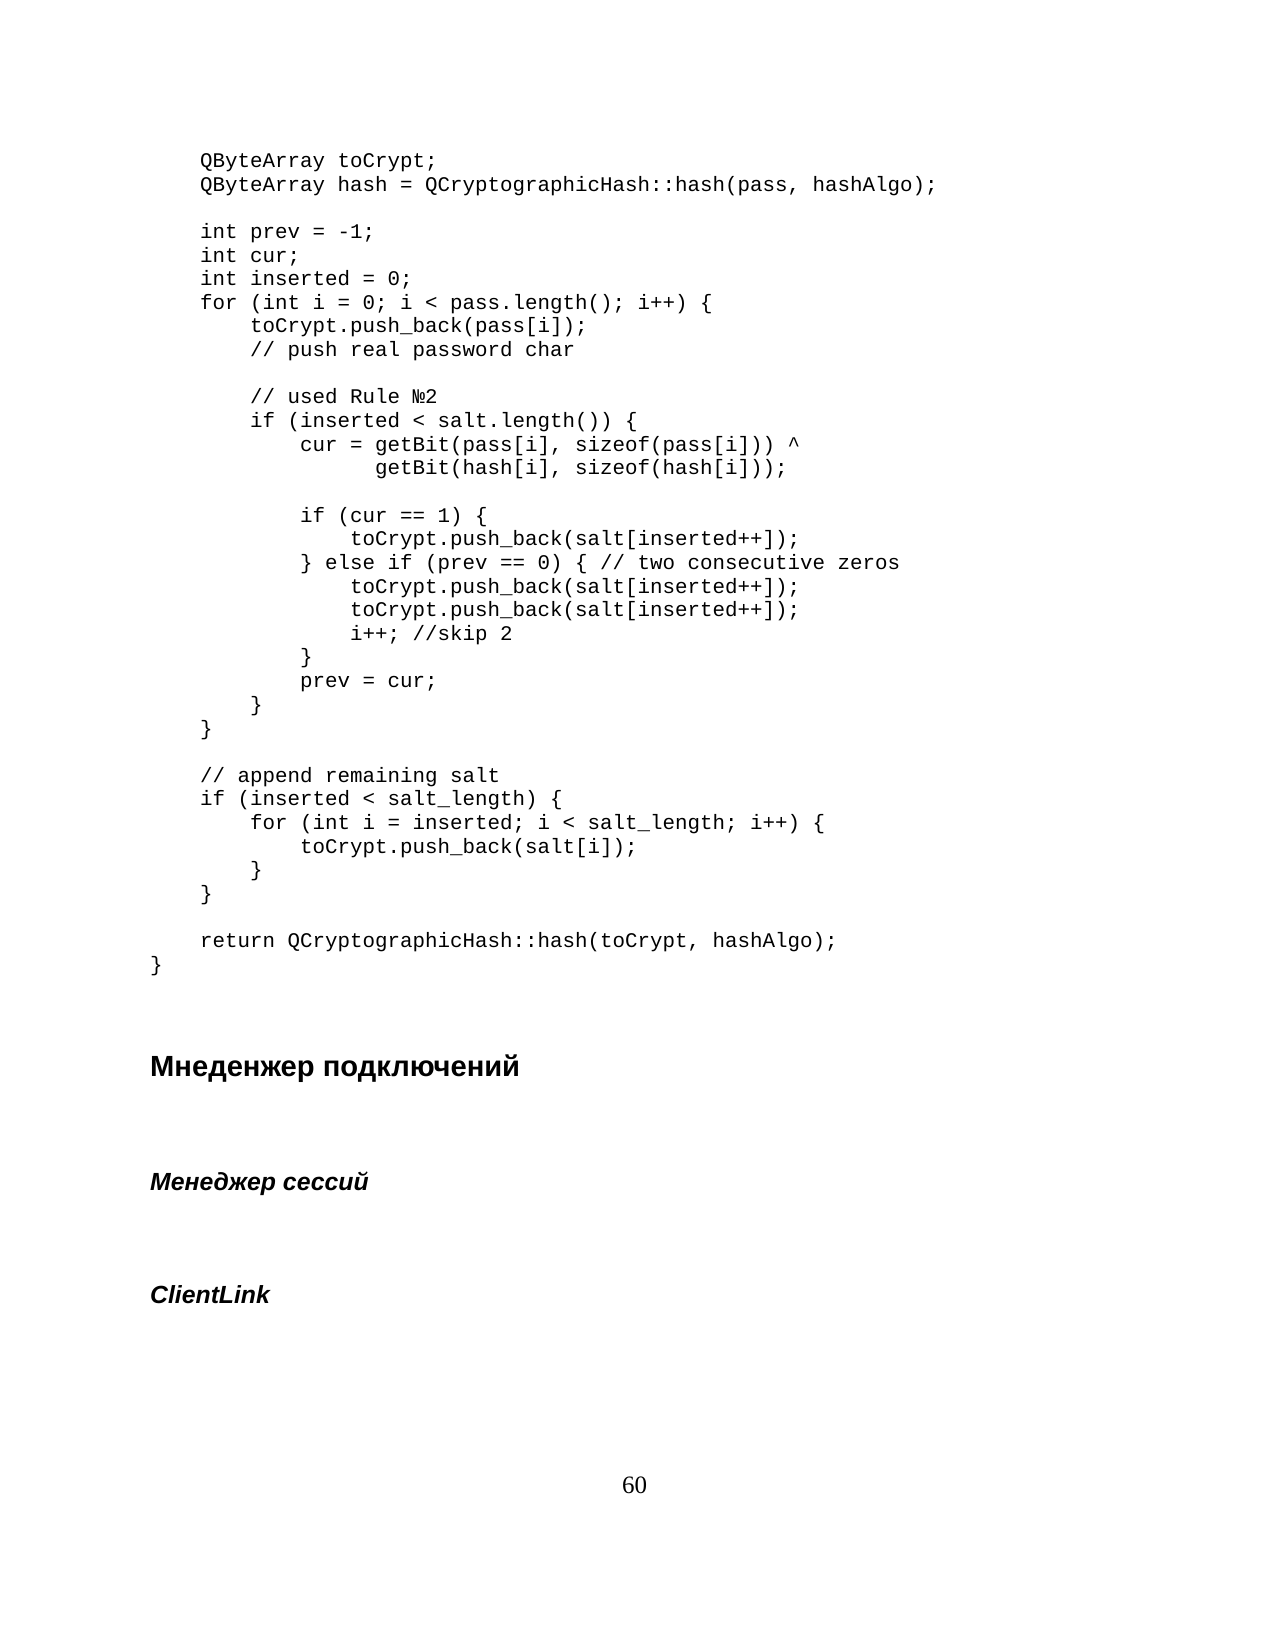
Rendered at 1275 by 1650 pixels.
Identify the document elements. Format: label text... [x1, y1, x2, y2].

text cur = getBit(pass[i], sizeof(pass[i])) ^ [150, 434, 1125, 457]
text int cur; [150, 244, 1125, 268]
text QByteArray hash = QCryptographicHash::hash(pass, hashAlgo); [150, 174, 1125, 197]
text getBit(hash[i], sizeof(hash[i])); [150, 457, 1125, 481]
text int prev = -1; [150, 221, 1125, 244]
text int inserted = 0; [150, 268, 1125, 292]
text if (inserted < salt_length) { [150, 788, 1125, 812]
text toCrypt.push_back(salt[inserted++]); [150, 576, 1125, 599]
text } [150, 859, 1125, 883]
text if (inserted < salt.length()) { [150, 410, 1125, 434]
text } [150, 717, 1125, 741]
text toCrypt.push_back(pass[i]); [150, 316, 1125, 339]
subtitle Мнеденжер подключений [150, 1049, 1125, 1083]
text if (cur == 1) { [150, 505, 1125, 528]
text for (int i = inserted; i < salt_length; i++) { [150, 812, 1125, 836]
text // push real password char [150, 339, 1125, 363]
text toCrypt.push_back(salt[i]); [150, 836, 1125, 859]
text toCrypt.push_back(salt[inserted++]); [150, 528, 1125, 552]
text prev = cur; [150, 670, 1125, 694]
text for (int i = 0; i < pass.length(); i++) { [150, 292, 1125, 316]
text QByteArray toCrypt; [150, 150, 1125, 174]
text } [150, 647, 1125, 670]
text // used Rule №2 [150, 386, 1125, 410]
text return QCryptographicHash::hash(toCrypt, hashAlgo); [150, 930, 1125, 954]
subtitle Менеджер сессий [150, 1167, 1125, 1196]
subtitle ClientLink [150, 1280, 1125, 1308]
text } [150, 694, 1125, 717]
text toCrypt.push_back(salt[inserted++]); [150, 599, 1125, 623]
text } else if (prev == 0) { // two consecutive zeros [150, 552, 1125, 576]
text } [150, 954, 1125, 978]
text // append remaining salt [150, 765, 1125, 788]
text } [150, 883, 1125, 907]
text i++; //skip 2 [150, 623, 1125, 647]
